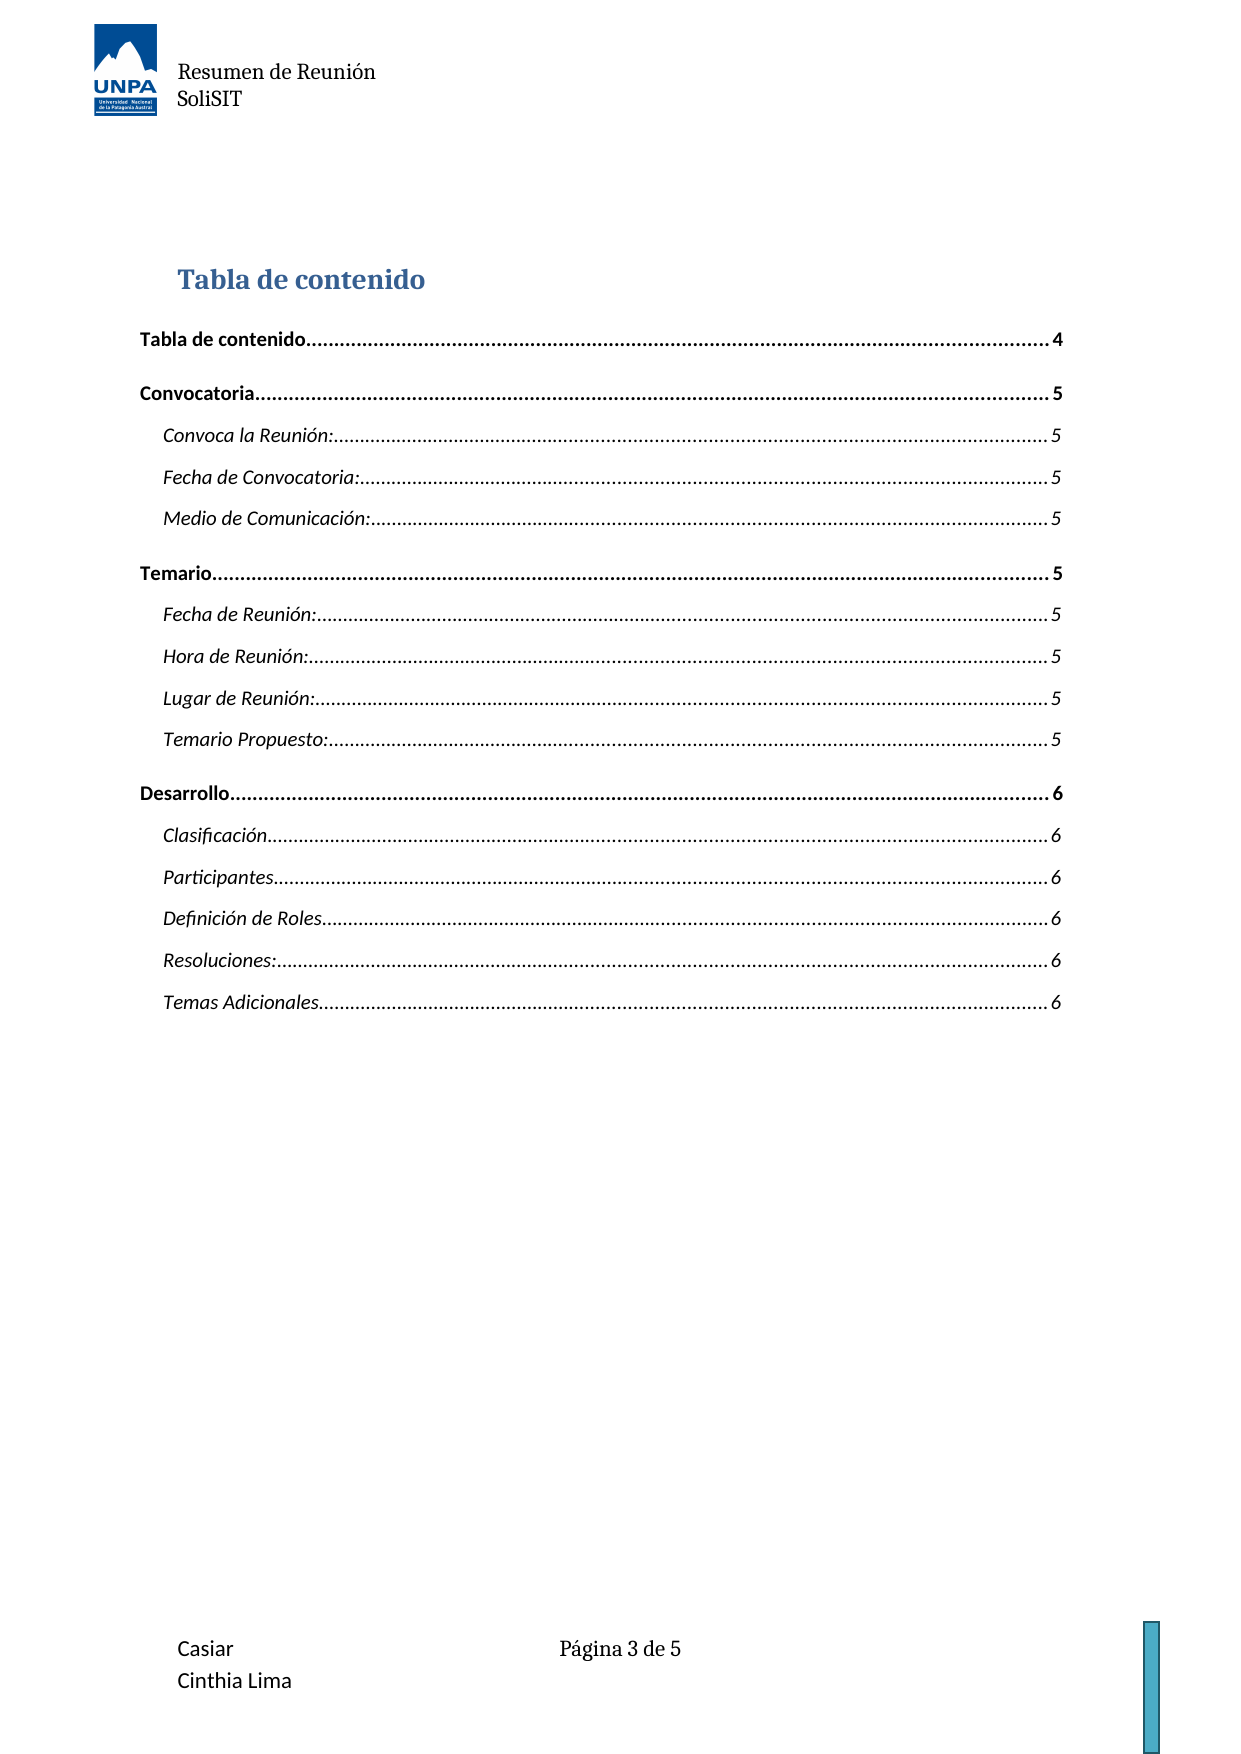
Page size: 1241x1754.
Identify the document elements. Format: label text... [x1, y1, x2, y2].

text Convoca la Reunión: 5 [163, 422, 1063, 448]
text Temario Propuesto: 5 [163, 726, 1063, 752]
text Temas Adicionales 6 [163, 989, 1063, 1014]
text Fecha de Convocatoria: 5 [163, 464, 1063, 489]
text Definición de Roles 6 [163, 906, 1063, 931]
text Clasificación 6 [163, 822, 1063, 848]
text Fecha de Reunión: 5 [163, 601, 1063, 627]
text Lugar de Reunión: 5 [163, 685, 1063, 710]
text Participantes 6 [163, 864, 1063, 889]
text Desarrollo 6 [140, 781, 1063, 806]
picture [94, 24, 157, 116]
text Convocatoria 5 [140, 381, 1063, 406]
text Medio de Comunicación: 5 [163, 506, 1063, 531]
text Resoluciones: 6 [163, 947, 1063, 973]
text Temario 5 [140, 560, 1063, 585]
text Tabla de contenido 4 [140, 326, 1063, 352]
subtitle Tabla de contenido [177, 263, 1063, 296]
text Hora de Reunión: 5 [163, 643, 1063, 668]
